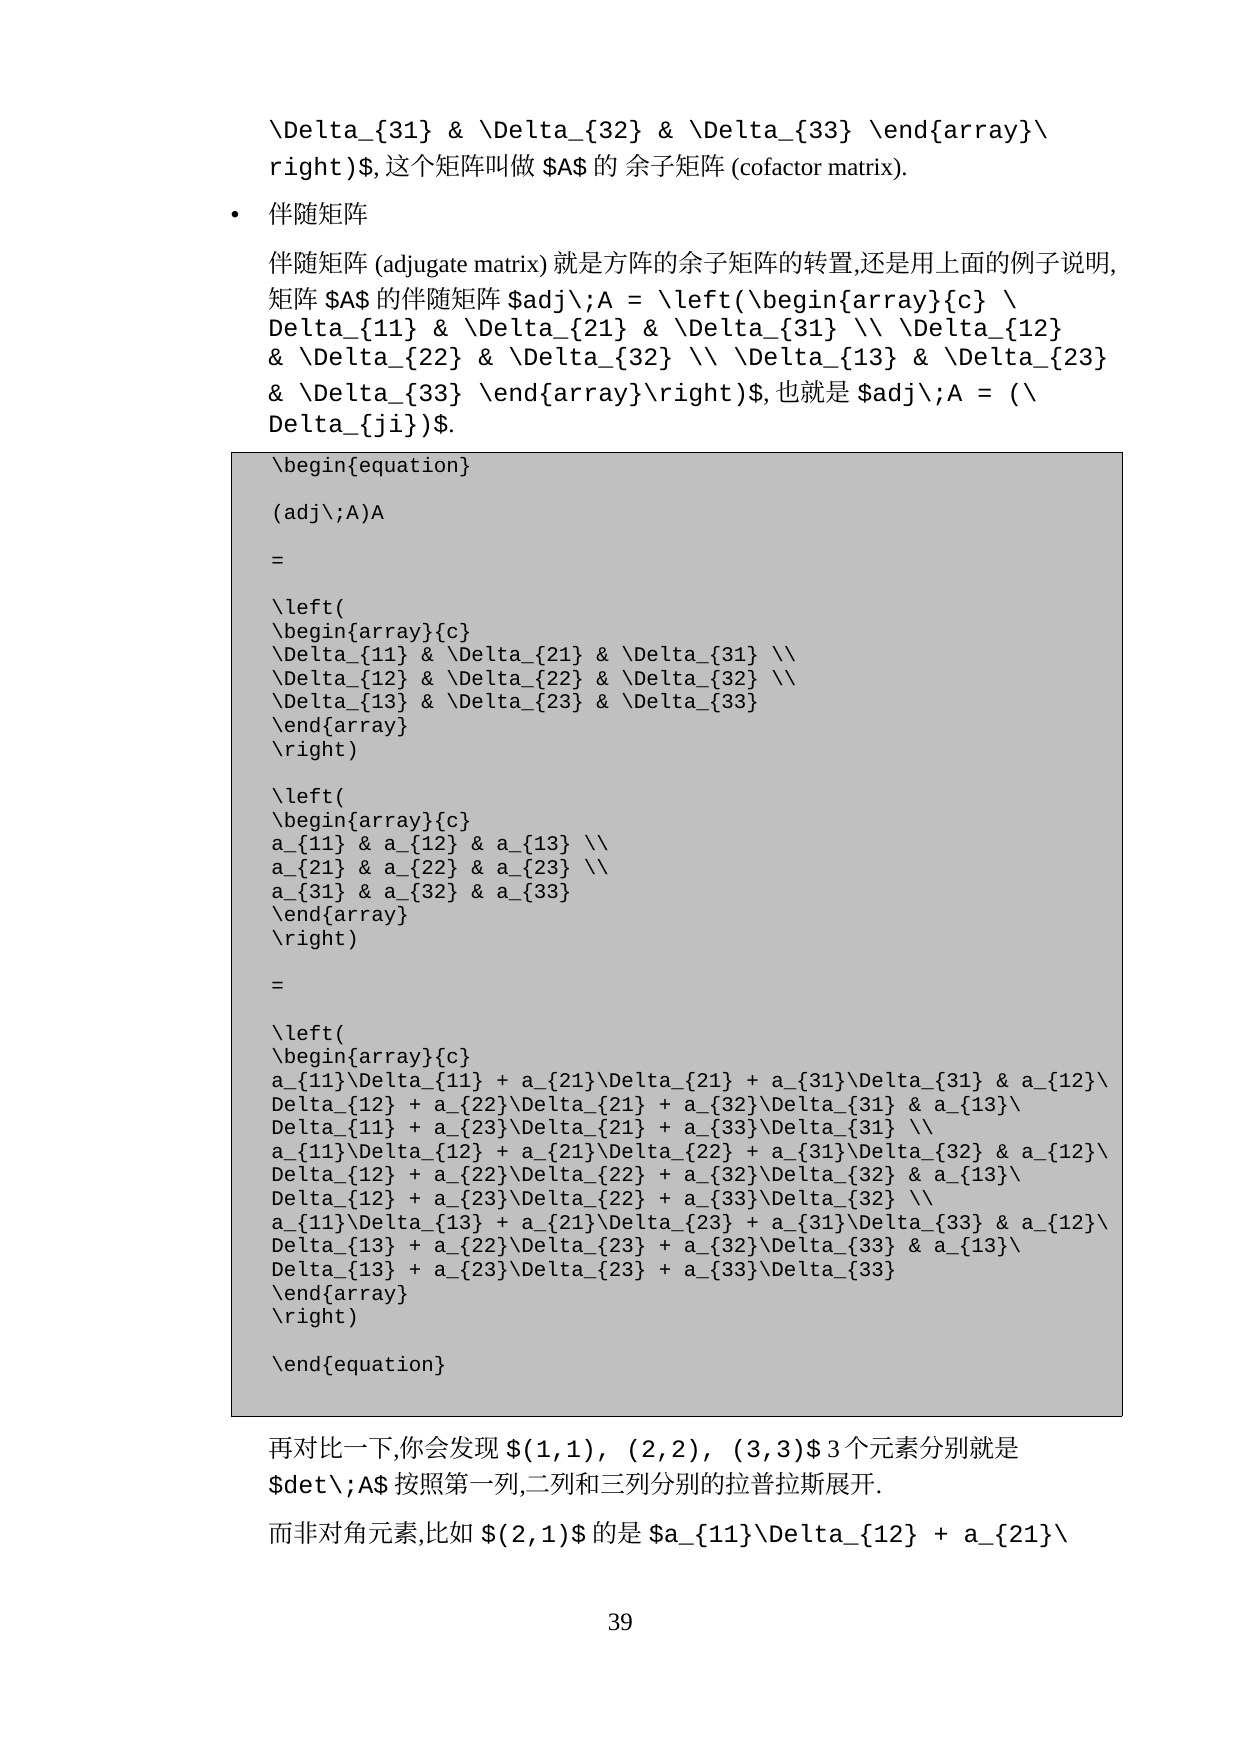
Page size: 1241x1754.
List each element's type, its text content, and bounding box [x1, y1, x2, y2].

list \begin{equation} [232, 453, 1122, 476]
list a_{11} & a_{12} & a_{13} \\ [232, 830, 1122, 854]
list \Delta_{11} & \Delta_{21} & \Delta_{31} \\ [232, 641, 1122, 665]
list \right) [232, 925, 1122, 949]
list \Delta_{12} & \Delta_{22} & \Delta_{32} \\ [232, 665, 1122, 688]
list \left( [232, 783, 1122, 807]
list = [232, 972, 1122, 996]
list \right) [232, 1303, 1122, 1327]
list 伴随矩阵 (adjugate matrix) 就是方阵的余子矩阵的转置,还是用上面的例子说明,矩阵 $A$ 的伴随矩阵 $adj\;A = \left(\begin{array}{c} \Delta_{11} & \Delta_{21} & \Delta_{31} \\ \Delta_{12} & \Delta_{22} & \Delta_{32} \\ \Delta_{13} & \Delta_{23} & \Delta_{33} \end{array}\right)$, 也就是 $adj\;A = (\Delta_{ji})$. [231, 244, 1122, 439]
list 再对比一下,你会发现 $(1,1), (2,2), (3,3)$ 3个元素分别就是 $det\;A$ 按照第一列,二列和三列分别的拉普拉斯展开. [231, 1429, 1122, 1501]
list \left( [232, 594, 1122, 618]
list a_{31} & a_{32} & a_{33} [232, 878, 1122, 901]
list \right) [232, 736, 1122, 759]
list (adj\;A)A [232, 499, 1122, 523]
list \end{equation} [232, 1351, 1122, 1377]
list 而非对角元素,比如 $(2,1)$ 的是 $a_{11}\Delta_{12} + a_{21}\ [231, 1514, 1122, 1550]
list \left( [232, 1019, 1122, 1043]
list \begin{array}{c} [232, 807, 1122, 830]
list \Delta_{31} & \Delta_{32} & \Delta_{33} \end{array}\right)$, 这个矩阵叫做 $A$ 的 余子矩阵 (cofactor matrix). [231, 118, 1122, 183]
list a_{11}\Delta_{12} + a_{21}\Delta_{22} + a_{31}\Delta_{32} & a_{12}\Delta_{12} + a_{22}\Delta_{22} + a_{32}\Delta_{32} & a_{13}\Delta_{12} + a_{23}\Delta_{22} + a_{33}\Delta_{32} \\ [232, 1138, 1122, 1209]
list 伴随矩阵 [231, 195, 1122, 231]
list a_{11}\Delta_{11} + a_{21}\Delta_{21} + a_{31}\Delta_{31} & a_{12}\Delta_{12} + a_{22}\Delta_{21} + a_{32}\Delta_{31} & a_{13}\Delta_{11} + a_{23}\Delta_{21} + a_{33}\Delta_{31} \\ [232, 1067, 1122, 1138]
list a_{11}\Delta_{13} + a_{21}\Delta_{23} + a_{31}\Delta_{33} & a_{12}\Delta_{13} + a_{22}\Delta_{23} + a_{32}\Delta_{33} & a_{13}\Delta_{13} + a_{23}\Delta_{23} + a_{33}\Delta_{33} [232, 1209, 1122, 1280]
list = [232, 547, 1122, 570]
list \Delta_{13} & \Delta_{23} & \Delta_{33} [232, 688, 1122, 712]
list \end{array} [232, 712, 1122, 736]
list \begin{array}{c} [232, 1043, 1122, 1067]
list \begin{array}{c} [232, 618, 1122, 641]
list a_{21} & a_{22} & a_{23} \\ [232, 854, 1122, 878]
list \end{array} [232, 901, 1122, 925]
list \end{array} [232, 1280, 1122, 1303]
